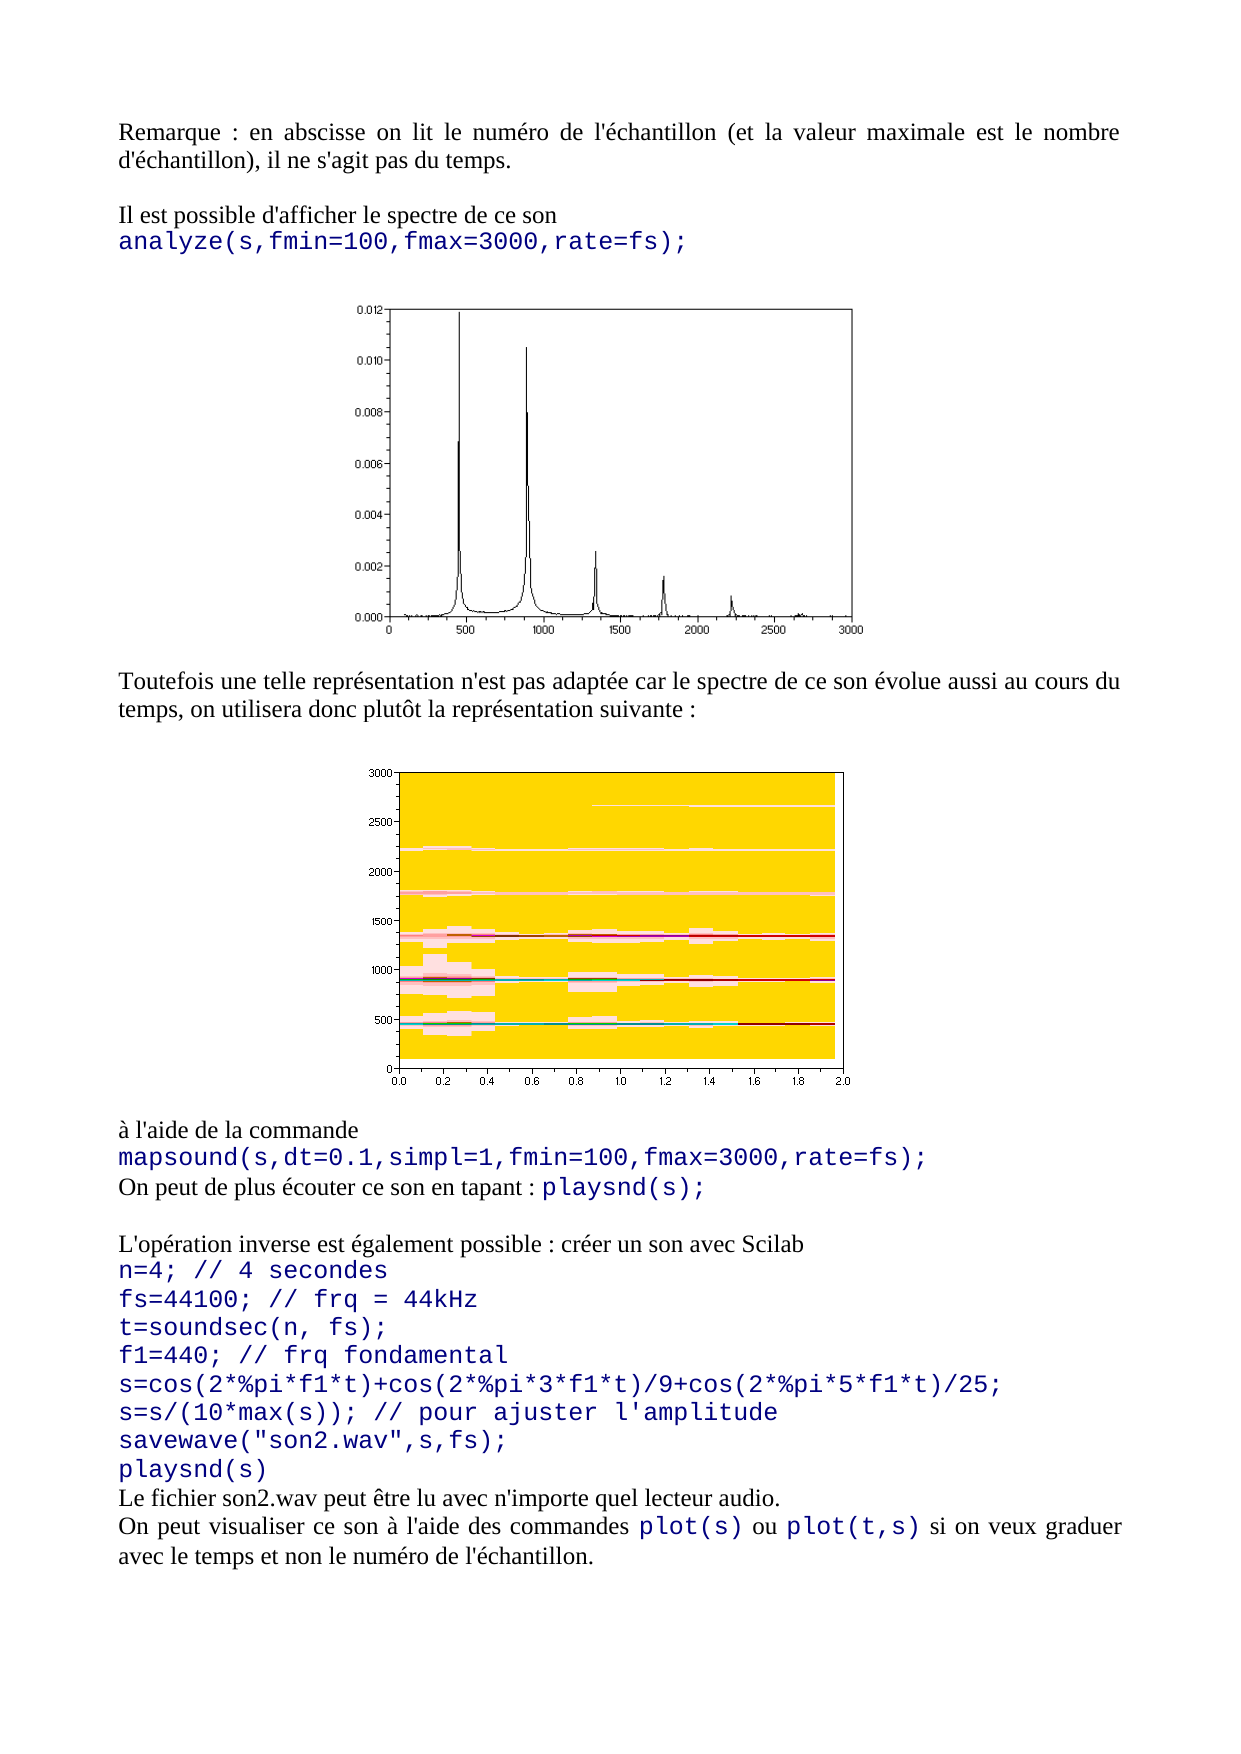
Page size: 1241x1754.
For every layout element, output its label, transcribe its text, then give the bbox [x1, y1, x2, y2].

text Le fichier son2.wav peut être lu avec n'importe quel lecteur audio. [118, 1484, 1122, 1512]
text savewave("son2.wav",s,fs); [118, 1428, 1122, 1456]
text n=4; // 4 secondes [118, 1258, 1122, 1286]
text fs=44100; // frq = 44kHz [118, 1286, 1122, 1314]
text f1=440; // frq fondamental [118, 1343, 1122, 1371]
text On peut de plus écouter ce son en tapant : playsnd(s); [118, 1173, 1122, 1202]
text Il est possible d'afficher le spectre de ce son [118, 201, 1122, 229]
text à l'aide de la commande [118, 723, 1122, 1144]
text s=s/(10*max(s)); // pour ajuster l'amplitude [118, 1399, 1122, 1428]
text Remarque : en abscisse on lit le numéro de l'échantillon (et la valeur maximale est le nombre d'échantillon), il ne s'agit pas du temps. [118, 118, 1122, 173]
text Toutefois une telle représentation n'est pas adaptée car le spectre de ce son évolue aussi au cours du temps, on utilisera donc plutôt la représentation suivante : [118, 257, 1122, 723]
text mapsound(s,dt=0.1,simpl=1,fmin=100,fmax=3000,rate=fs); [118, 1144, 1122, 1173]
text playsnd(s) [118, 1456, 1122, 1484]
text s=cos(2*%pi*f1*t)+cos(2*%pi*3*f1*t)/9+cos(2*%pi*5*f1*t)/25; [118, 1371, 1122, 1399]
picture [312, 257, 928, 668]
text On peut visualiser ce son à l'aide des commandes plot(s) ou plot(t,s) si on veux graduer avec le temps et non le numéro de l'échantillon. [118, 1512, 1122, 1570]
text analyze(s,fmin=100,fmax=3000,rate=fs); [118, 229, 1122, 257]
picture [324, 722, 916, 1117]
text L'opération inverse est également possible : créer un son avec Scilab [118, 1230, 1122, 1258]
text t=soundsec(n, fs); [118, 1314, 1122, 1343]
